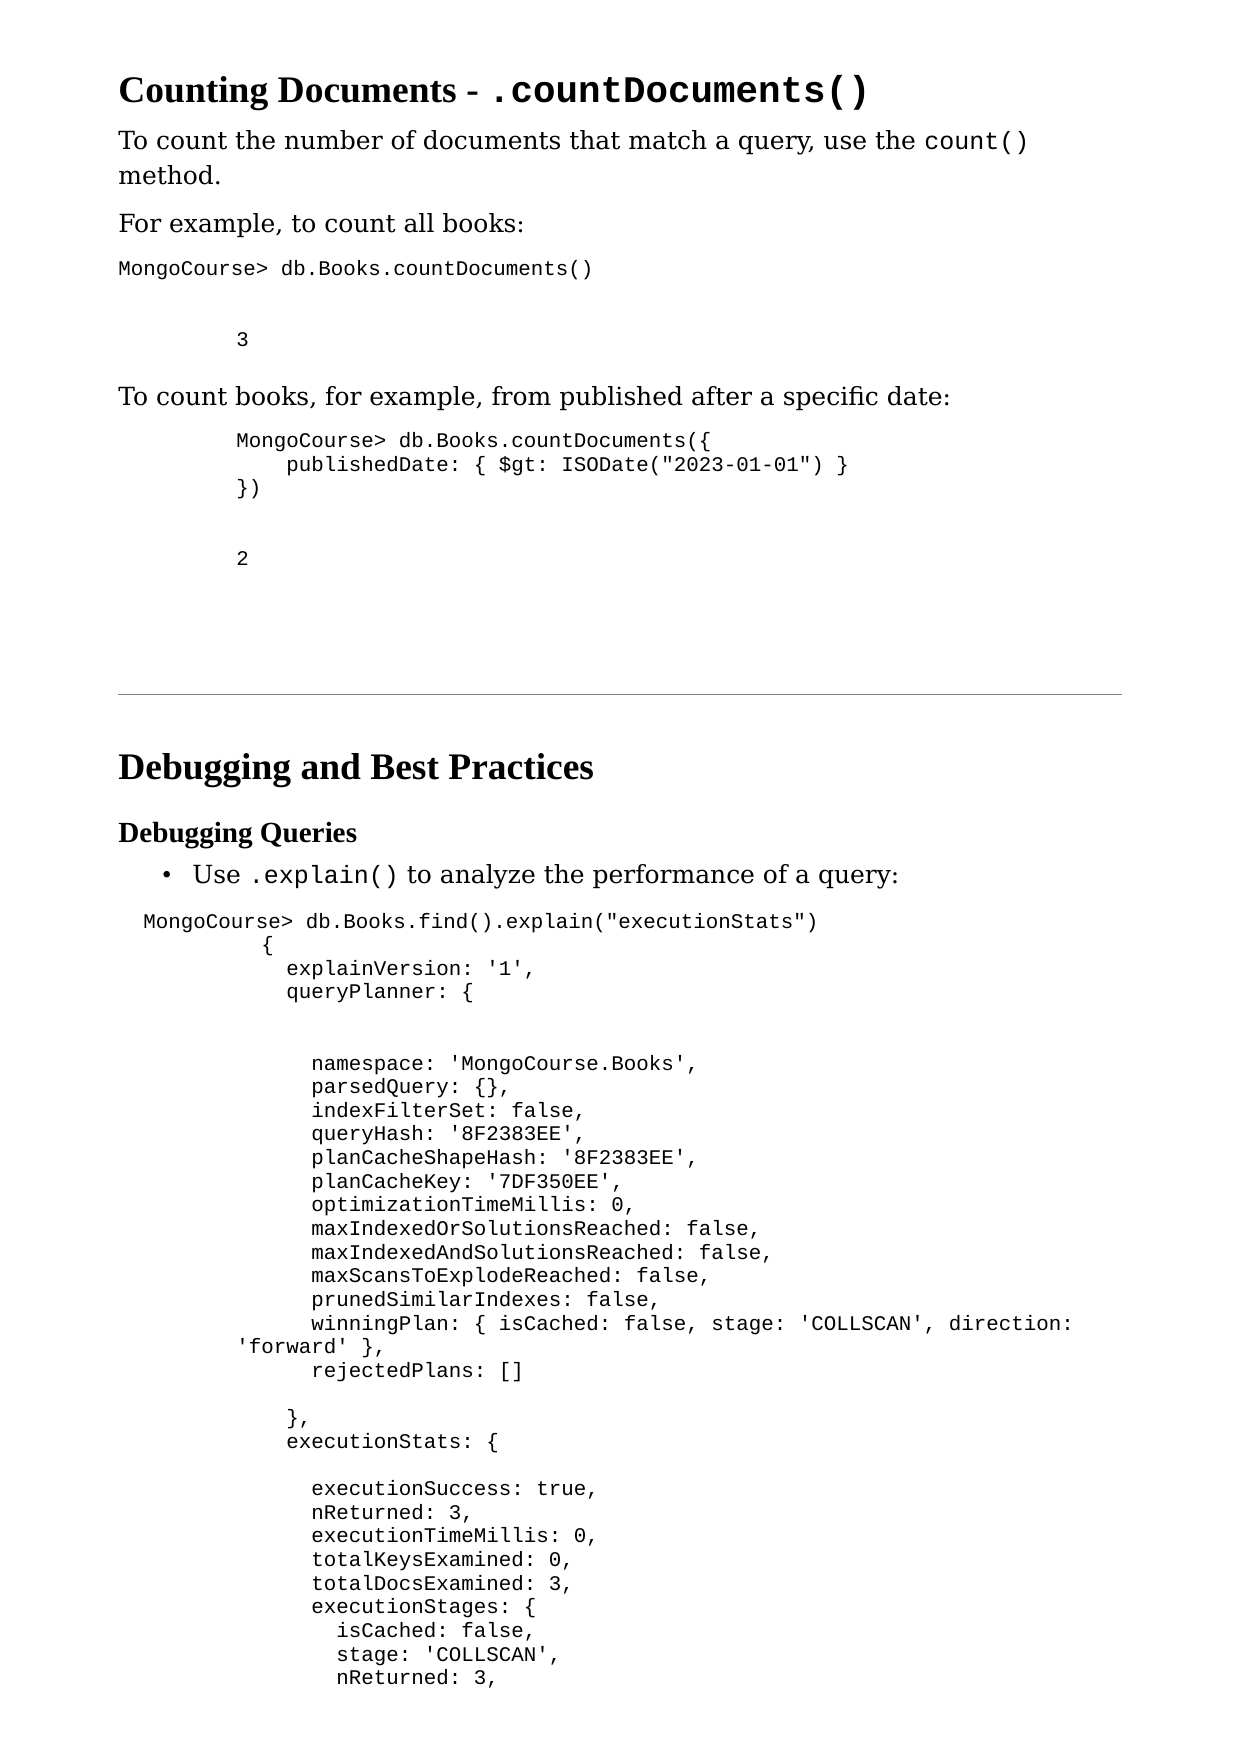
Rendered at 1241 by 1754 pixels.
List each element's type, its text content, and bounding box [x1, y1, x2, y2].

text rejectedPlans: [] [236, 1360, 1122, 1383]
text MongoCourse> db.Books.countDocuments({ [236, 430, 1122, 454]
text maxScansToExplodeReached: false, [236, 1265, 1122, 1289]
text isCached: false, [236, 1620, 1122, 1644]
subtitle Debugging and Best Practices [118, 744, 1122, 788]
text executionStages: { [236, 1596, 1122, 1620]
subtitle Counting Documents - .countDocuments() [118, 68, 1122, 114]
text stage: 'COLLSCAN', [236, 1644, 1122, 1667]
text 3 [236, 329, 1122, 352]
list Use .explain() to analyze the performance of a query: [162, 861, 1122, 891]
text MongoCourse> db.Books.countDocuments() [118, 258, 1122, 281]
text planCacheKey: '7DF350EE', [236, 1171, 1122, 1194]
text indexFilterSet: false, [236, 1100, 1122, 1123]
text }) [236, 477, 1122, 501]
text }, [236, 1407, 1122, 1431]
text totalDocsExamined: 3, [236, 1573, 1122, 1596]
text nReturned: 3, [236, 1502, 1122, 1525]
text planCacheShapeHash: '8F2383EE', [236, 1147, 1122, 1171]
text executionTimeMillis: 0, [236, 1525, 1122, 1549]
text For example, to count all books: [118, 210, 1122, 239]
text executionStats: { [236, 1431, 1122, 1454]
text MongoCourse> db.Books.find().explain("executionStats") [118, 911, 1122, 934]
text To count books, for example, from published after a specific date: [118, 382, 1122, 411]
text publishedDate: { $gt: ISODate("2023-01-01") } [236, 454, 1122, 477]
text totalKeysExamined: 0, [236, 1549, 1122, 1573]
text nReturned: 3, [236, 1667, 1122, 1691]
text winningPlan: { isCached: false, stage: 'COLLSCAN', direction: 'forward' }, [236, 1313, 1122, 1360]
text queryPlanner: { [236, 982, 1122, 1005]
text parsedQuery: {}, [236, 1076, 1122, 1100]
text executionSuccess: true, [236, 1478, 1122, 1502]
text prunedSimilarIndexes: false, [236, 1289, 1122, 1313]
text queryHash: '8F2383EE', [236, 1123, 1122, 1147]
text namespace: 'MongoCourse.Books', [236, 1052, 1122, 1076]
text { [236, 934, 1122, 958]
text To count the number of documents that match a query, use the count() method. [118, 126, 1122, 191]
text optimizationTimeMillis: 0, [236, 1194, 1122, 1218]
text maxIndexedOrSolutionsReached: false, [236, 1218, 1122, 1242]
text 2 [236, 548, 1122, 572]
subtitle Debugging Queries [118, 815, 1122, 848]
text explainVersion: '1', [236, 958, 1122, 982]
text maxIndexedAndSolutionsReached: false, [236, 1242, 1122, 1265]
